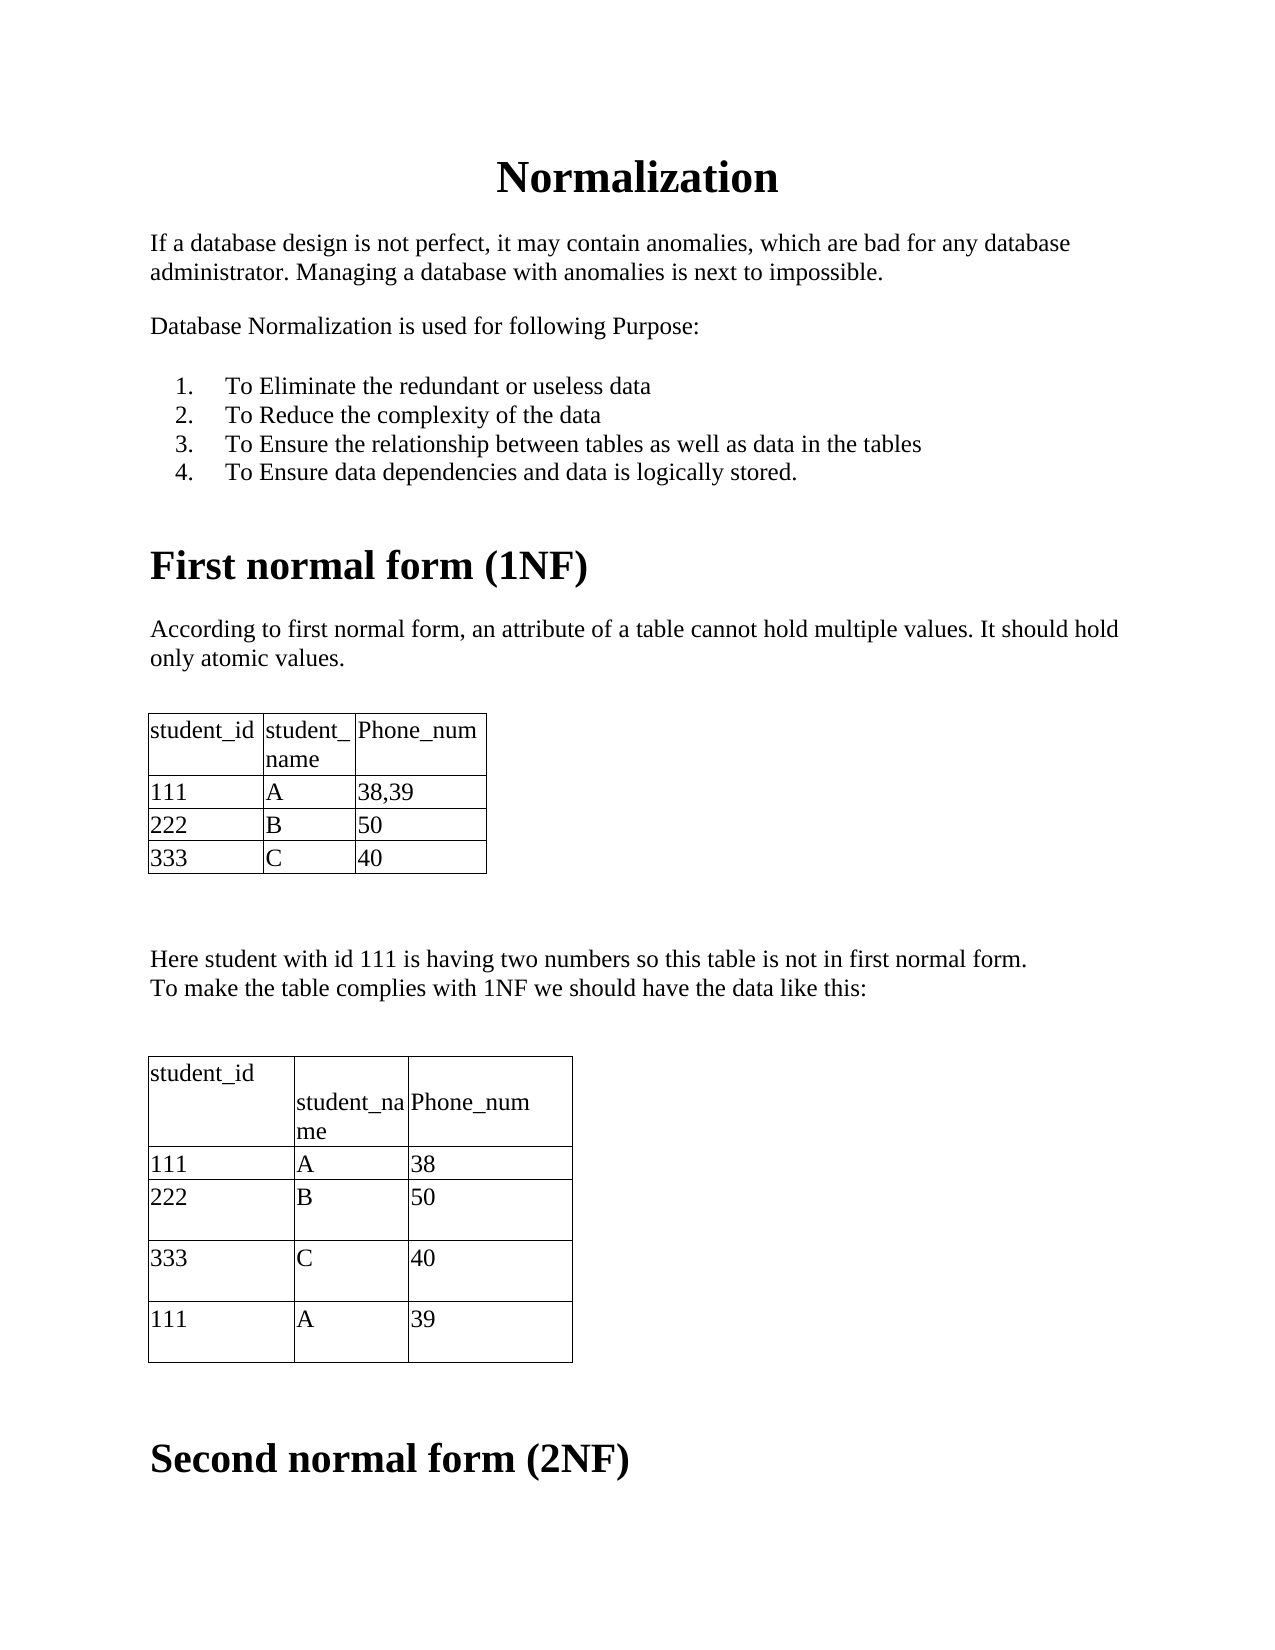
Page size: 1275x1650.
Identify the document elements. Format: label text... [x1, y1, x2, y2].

text To make the table complies with 1NF we should have the data like this: [150, 973, 1125, 1002]
table_cell 50 [409, 1180, 572, 1240]
text Normalization [150, 150, 1125, 203]
text Here student with id 111 is having two numbers so this table is not in first normal form. [150, 944, 1125, 973]
table_cell A [264, 776, 355, 807]
table_header student_id [149, 714, 263, 774]
table_header student_id [149, 1057, 294, 1146]
text Second normal form (2NF) [150, 1433, 1125, 1481]
table_cell B [295, 1180, 408, 1240]
text According to first normal form, an attribute of a table cannot hold multiple values. It should hold only atomic values. [150, 614, 1125, 671]
table_cell 333 [149, 841, 263, 873]
table_cell 222 [149, 1180, 294, 1240]
table_cell C [295, 1241, 408, 1301]
table_cell A [295, 1147, 408, 1179]
text Database Normalization is used for following Purpose: [150, 311, 1125, 340]
table_cell 222 [149, 809, 263, 840]
table_cell 111 [149, 1147, 294, 1179]
table_cell 333 [149, 1241, 294, 1301]
table_cell 40 [409, 1241, 572, 1301]
list To Reduce the complexity of the data [175, 400, 1125, 429]
table_cell 38,39 [356, 776, 486, 807]
table_cell 38 [409, 1147, 572, 1179]
table_cell C [264, 841, 355, 873]
table_cell 111 [149, 776, 263, 807]
table_cell A [295, 1302, 408, 1362]
list To Eliminate the redundant or useless data [175, 371, 1125, 400]
table_header student_name [264, 714, 355, 774]
table_cell 50 [356, 809, 486, 840]
table_header student_name [295, 1057, 408, 1146]
table_header Phone_num [409, 1057, 572, 1146]
list To Ensure data dependencies and data is logically stored. [175, 457, 1125, 486]
table_cell 39 [409, 1302, 572, 1362]
text First normal form (1NF) [150, 541, 1125, 588]
table_header Phone_num [356, 714, 486, 774]
table_cell 111 [149, 1302, 294, 1362]
list To Ensure the relationship between tables as well as data in the tables [175, 429, 1125, 457]
text If a database design is not perfect, it may contain anomalies, which are bad for any database administrator. Managing a database with anomalies is next to impossible. [150, 228, 1125, 286]
table_cell B [264, 809, 355, 840]
table_cell 40 [356, 841, 486, 873]
